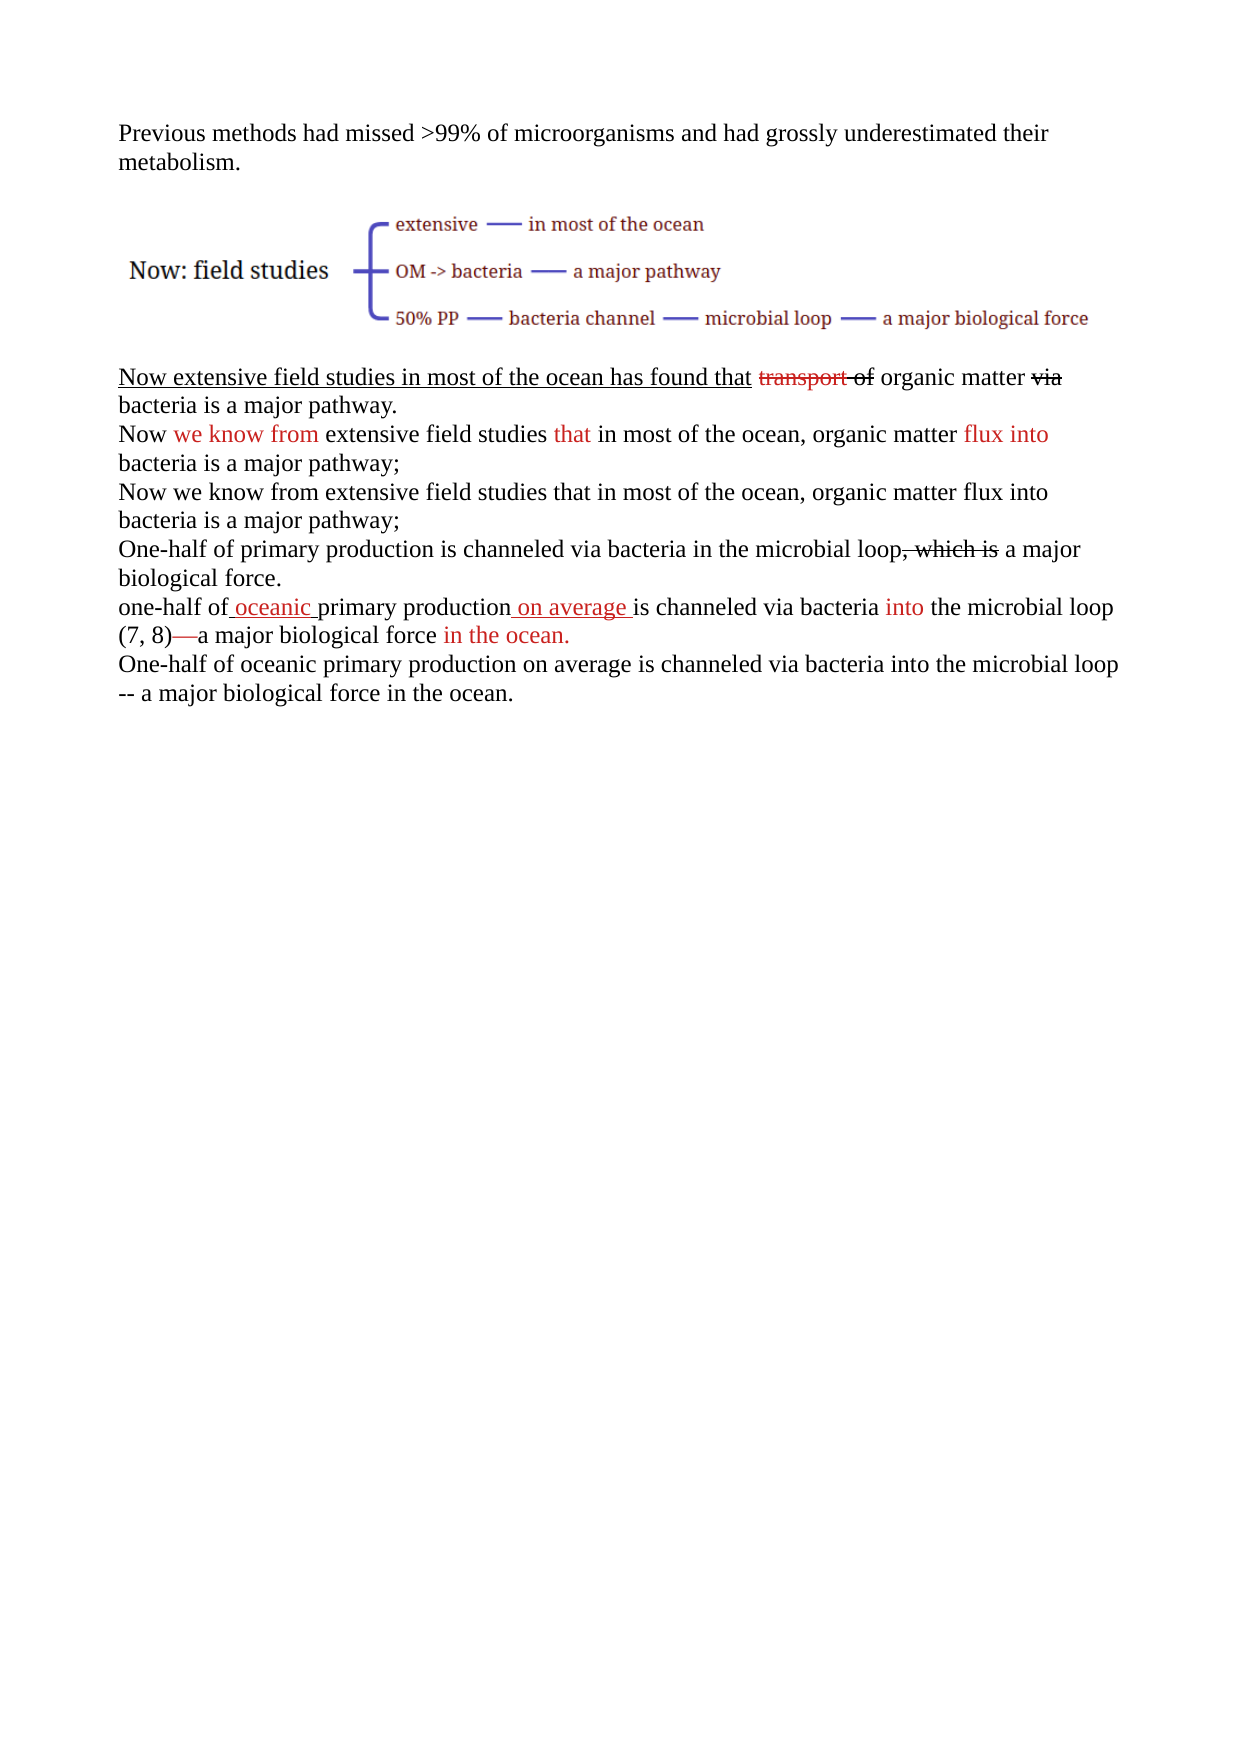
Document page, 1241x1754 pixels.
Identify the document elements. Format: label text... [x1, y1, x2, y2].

text one-half of oceanic primary production on average is channeled via bacteria into the microbial loop (7, 8)—a major biological force in the ocean. [118, 592, 1122, 649]
text Now extensive field studies in most of the ocean has found that transport of organic matter via bacteria is a major pathway. [118, 362, 1122, 419]
text Previous methods had missed >99% of microorganisms and had grossly underestimated their metabolism. [118, 118, 1122, 175]
text Now we know from extensive field studies that in most of the ocean, organic matter flux into bacteria is a major pathway; [118, 419, 1122, 477]
text One-half of oceanic primary production on average is channeled via bacteria into the microbial loop -- a major biological force in the ocean. [118, 649, 1122, 707]
text One-half of primary production is channeled via bacteria in the microbial loop, which is a major biological force. [118, 534, 1122, 592]
text Now we know from extensive field studies that in most of the ocean, organic matter flux into bacteria is a major pathway; [118, 477, 1122, 534]
picture [118, 175, 1123, 362]
